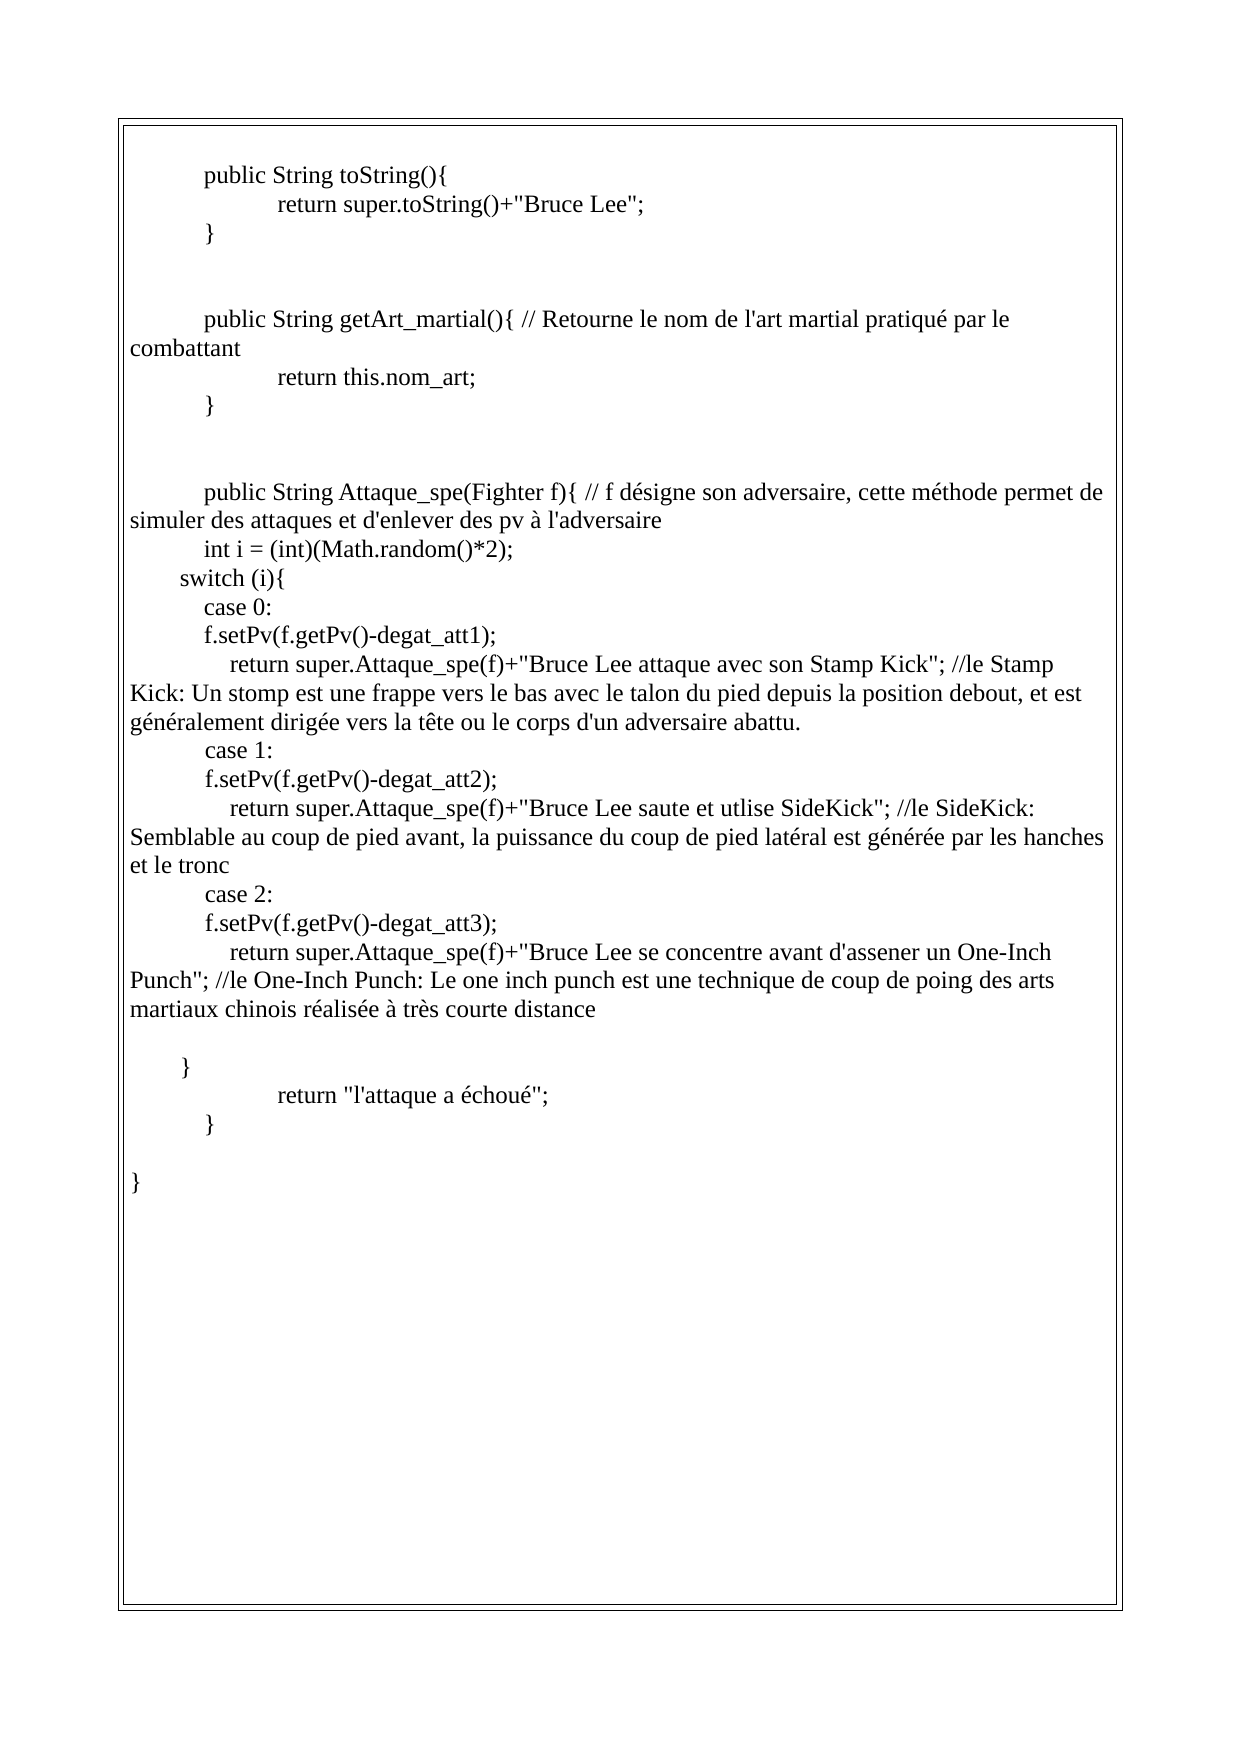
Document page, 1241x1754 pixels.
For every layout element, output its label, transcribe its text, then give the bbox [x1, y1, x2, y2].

table_header public String toString(){ return super.toString()+"Bruce Lee"; } public String getArt_martial(){ // Retourne le nom de l'art martial pratiqué par le combattant return this.nom_art; } public String Attaque_spe(Fighter f){ // f désigne son adversaire, cette méthode permet de simuler des attaques et d'enlever des pv à l'adversaire int i = (int)(Math.random()*2); switch (i){ case 0: f.setPv(f.getPv()-degat_att1); return super.Attaque_spe(f)+"Bruce Lee attaque avec son Stamp Kick"; //le Stamp Kick: Un stomp est une frappe vers le bas avec le talon du pied depuis la position debout, et est généralement dirigée vers la tête ou le corps d'un adversaire abattu. case 1: f.setPv(f.getPv()-degat_att2); return super.Attaque_spe(f)+"Bruce Lee saute et utlise SideKick"; //le SideKick: Semblable au coup de pied avant, la puissance du coup de pied latéral est générée par les hanches et le tronc case 2: f.setPv(f.getPv()-degat_att3); return super.Attaque_spe(f)+"Bruce Lee se concentre avant d'assener un One-Inch Punch"; //le One-Inch Punch: Le one inch punch est une technique de coup de poing des arts martiaux chinois réalisée à très courte distance } return "l'attaque a échoué"; } } [124, 126, 1116, 1604]
table_header Copier / coller vos classes et interfaces à partir d'ici : [119, 119, 1122, 1610]
